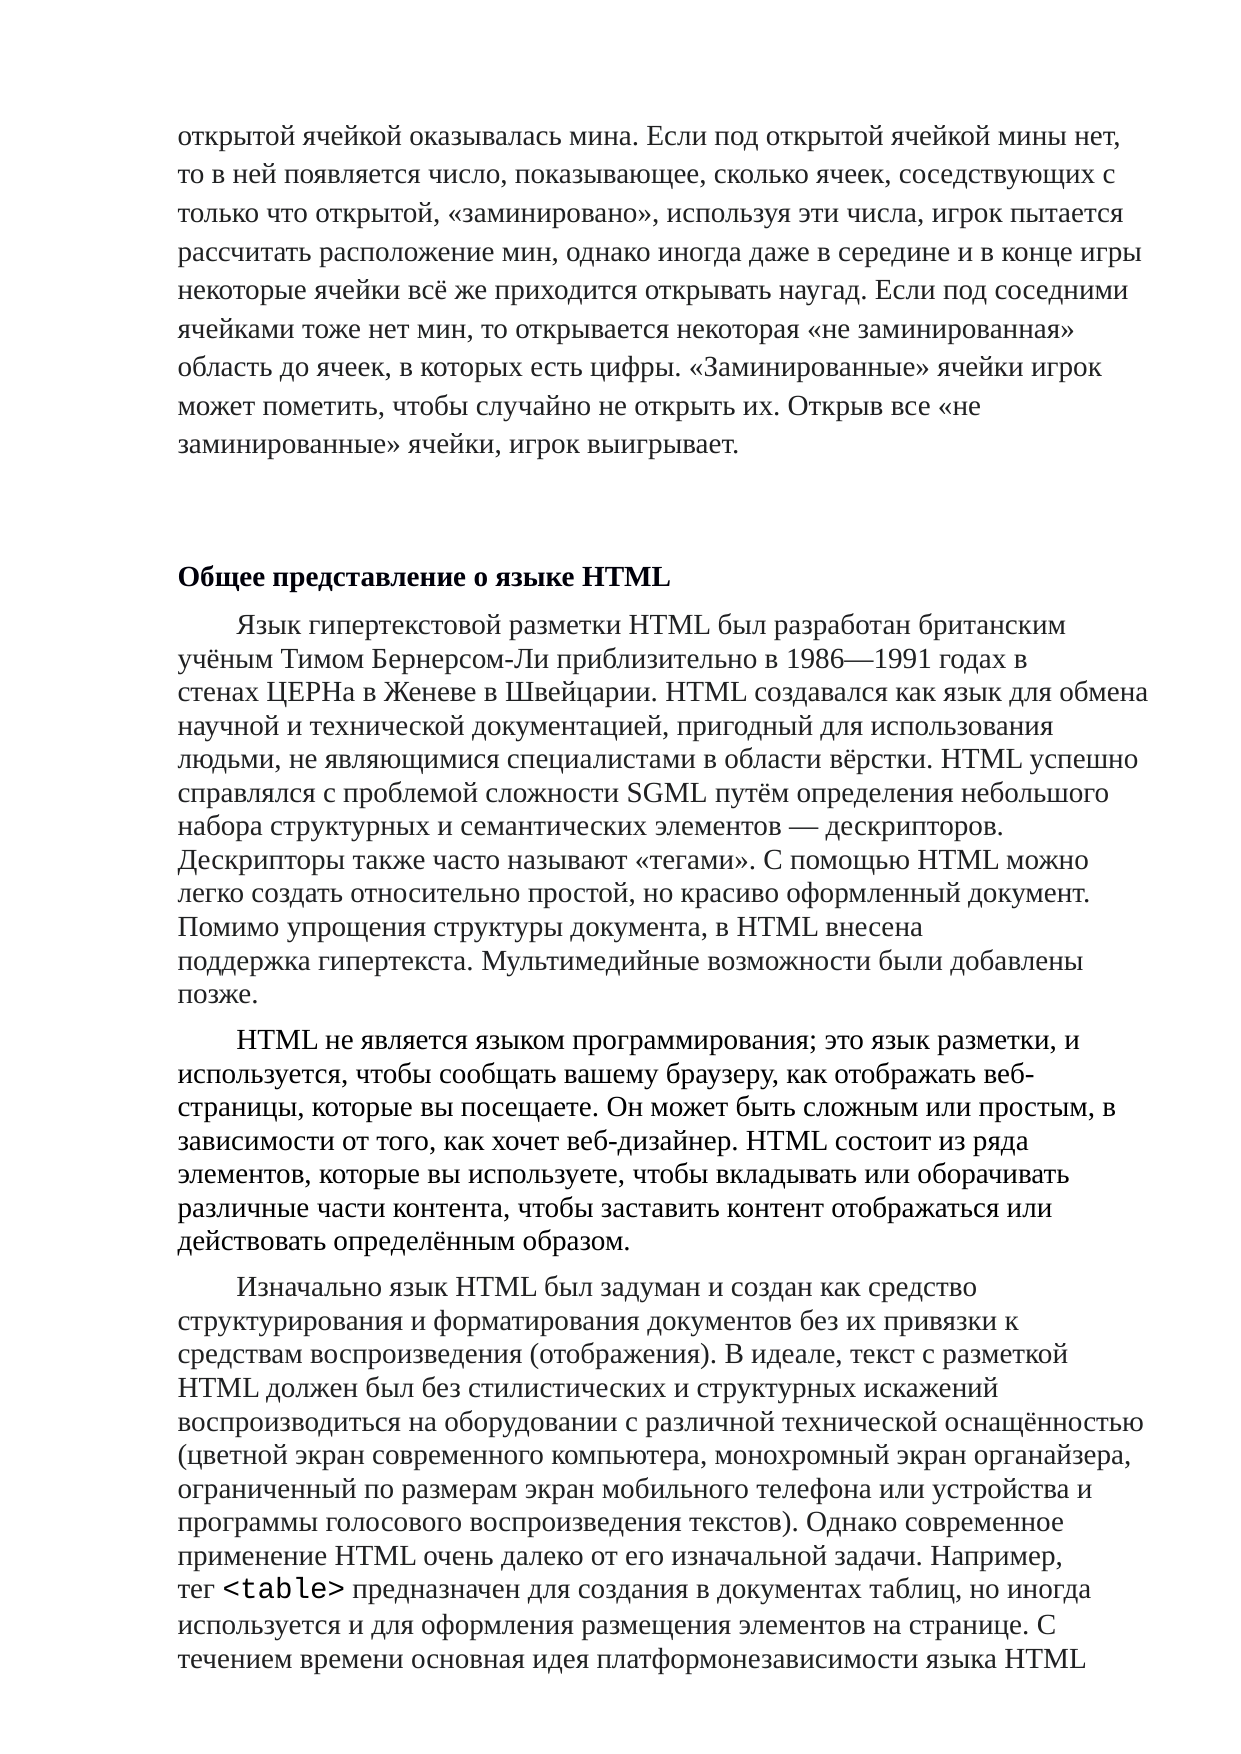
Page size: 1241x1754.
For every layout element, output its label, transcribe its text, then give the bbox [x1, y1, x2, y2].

text Изначально язык HTML был задуман и создан как средство структурирования и форматирования документов без их привязки к средствам воспроизведения (отображения). В идеале, текст с разметкой HTML должен был без стилистических и структурных искажений воспроизводиться на оборудовании с различной технической оснащённостью (цветной экран современного компьютера, монохромный экран органайзера, ограниченный по размерам экран мобильного телефона или устройства и программы голосового воспроизведения текстов). Однако современное применение HTML очень далеко от его изначальной задачи. Например, тег <table> предназначен для создания в документах таблиц, но иногда используется и для оформления размещения элементов на странице. С течением времени основная идея платформонезависимости языка HTML [177, 1269, 1152, 1674]
text Язык гипертекстовой разметки HTML был разработан британским учёным Тимом Бернерсом-Ли приблизительно в 1986—1991 годах в стенах ЦЕРНа в Женеве в Швейцарии. HTML создавался как язык для обмена научной и технической документацией, пригодный для использования людьми, не являющимися специалистами в области вёрстки. HTML успешно справлялся с проблемой сложности SGML путём определения небольшого набора структурных и семантических элементов — дескрипторов. Дескрипторы также часто называют «тегами». С помощью HTML можно легко создать относительно простой, но красиво оформленный документ. Помимо упрощения структуры документа, в HTML внесена поддержка гипертекста. Мультимедийные возможности были добавлены позже. [177, 607, 1152, 1010]
subtitle Общее представление о языке HTML [177, 559, 1152, 592]
text открытой ячейкой оказывалась мина. Если под открытой ячейкой мины нет, то в ней появляется число, показывающее, сколько ячеек, соседствующих с только что открытой, «заминировано», используя эти числа, игрок пытается рассчитать расположение мин, однако иногда даже в середине и в конце игры некоторые ячейки всё же приходится открывать наугад. Если под соседними ячейками тоже нет мин, то открывается некоторая «не заминированная» область до ячеек, в которых есть цифры. «Заминированные» ячейки игрок может пометить, чтобы случайно не открыть их. Открыв все «не заминированные» ячейки, игрок выигрывает. [177, 118, 1152, 460]
text HTML не является языком программирования; это язык разметки, и используется, чтобы сообщать вашему браузеру, как отображать веб-страницы, которые вы посещаете. Он может быть сложным или простым, в зависимости от того, как хочет веб-дизайнер. HTML состоит из ряда элементов, которые вы используете, чтобы вкладывать или оборачивать различные части контента, чтобы заставить контент отображаться или действовать определённым образом. [177, 1022, 1152, 1257]
